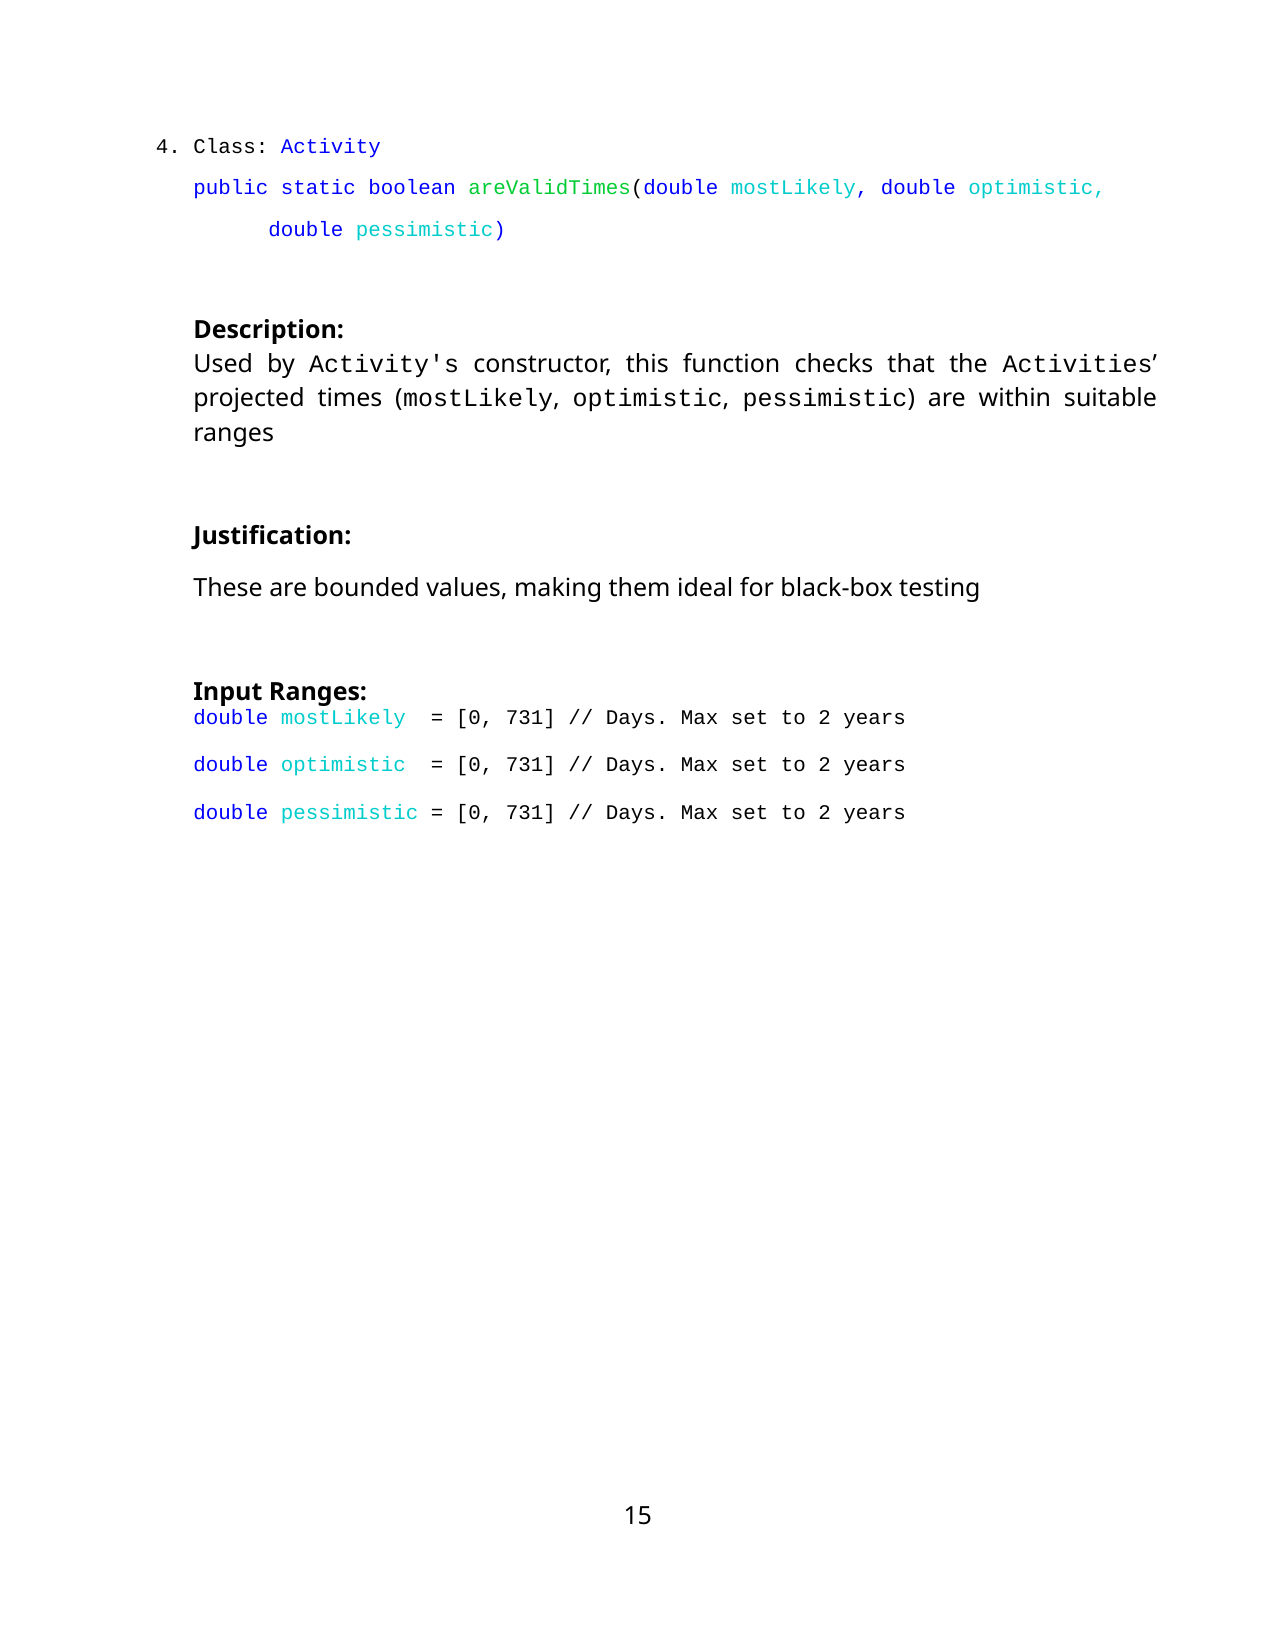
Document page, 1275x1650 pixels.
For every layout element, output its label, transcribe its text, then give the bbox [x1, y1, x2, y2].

text Input Ranges: [193, 673, 1157, 707]
text These are bounded values, making them ideal for black-box testing [193, 569, 1157, 604]
text Justification: [193, 518, 1157, 552]
text double mostLikely = [0, 731] // Days. Max set to 2 years [193, 707, 1157, 731]
text Description: [193, 312, 1157, 346]
text double optimistic = [0, 731] // Days. Max set to 2 years [193, 754, 1157, 778]
list public static boolean areValidTimes(double mostLikely, double optimistic, [156, 177, 1157, 201]
list Class: Activity [156, 136, 1157, 159]
list double pessimistic) [231, 218, 1157, 242]
text Used by Activity's constructor, this function checks that the Activities’ projected times (mostLikely, optimistic, pessimistic) are within suitable ranges [193, 346, 1157, 448]
text double pessimistic = [0, 731] // Days. Max set to 2 years [193, 802, 1157, 825]
